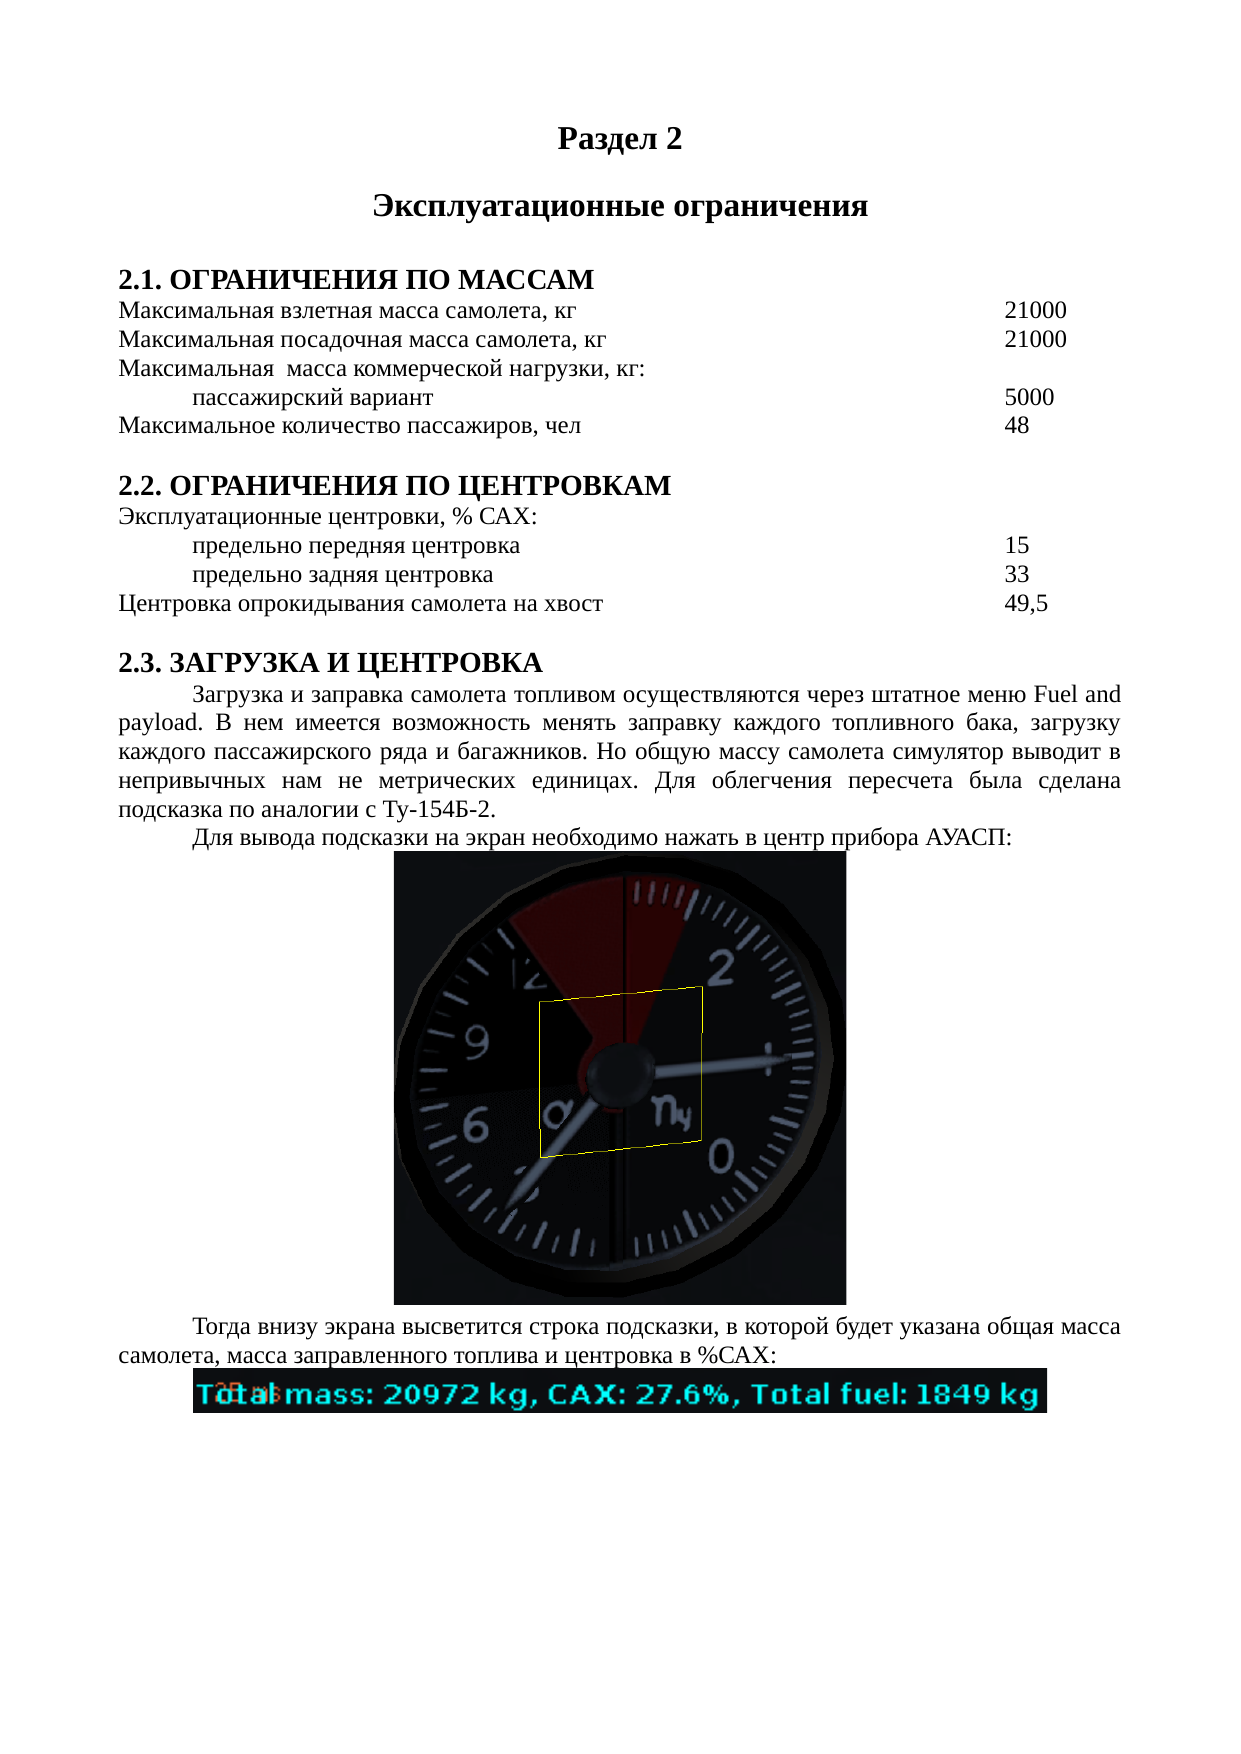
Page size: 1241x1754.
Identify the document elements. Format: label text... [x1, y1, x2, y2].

text Загрузка и заправка самолета топливом осуществляются через штатное меню Fuel and payload. В нем имеется возможность менять заправку каждого топливного бака, загрузку каждого пассажирского ряда и багажников. Но общую массу самолета симулятор выводит в непривычных нам не метрических единицах. Для облегчения пересчета была сделана подсказка по аналогии с Ту-154Б-2. [118, 679, 1122, 822]
text Эксплуатационные центровки, % САХ: [118, 501, 1122, 530]
text Тогда внизу экрана высветится строка подсказки, в которой будет указана общая масса самолета, масса заправленного топлива и центровка в %САХ: [118, 1311, 1122, 1369]
text 2.3. ЗАГРУЗКА И ЦЕНТРОВКА [118, 645, 1122, 679]
text Максимальная масса коммерческой нагрузки, кг: [118, 353, 1122, 382]
text Центровка опрокидывания самолета на хвост 49,5 [118, 588, 1122, 616]
text пассажирский вариант 5000 [118, 382, 1122, 410]
text предельно задняя центровка 33 [118, 559, 1122, 588]
text Раздел 2 [118, 118, 1122, 156]
text Максимальная взлетная масса самолета, кг 21000 [118, 295, 1122, 324]
text 2.2. ОГРАНИЧЕНИЯ ПО ЦЕНТРОВКАМ [118, 468, 1122, 501]
picture [393, 851, 847, 1305]
text Максимальная посадочная масса самолета, кг 21000 [118, 324, 1122, 353]
text Для вывода подсказки на экран необходимо нажать в центр прибора АУАСП: [118, 822, 1122, 851]
picture [193, 1368, 1048, 1413]
text 2.1. ОГРАНИЧЕНИЯ ПО МАССАМ [118, 262, 1122, 295]
text Эксплуатационные ограничения [118, 185, 1122, 223]
text Максимальное количество пассажиров, чел 48 [118, 410, 1122, 439]
text предельно передняя центровка 15 [118, 530, 1122, 559]
